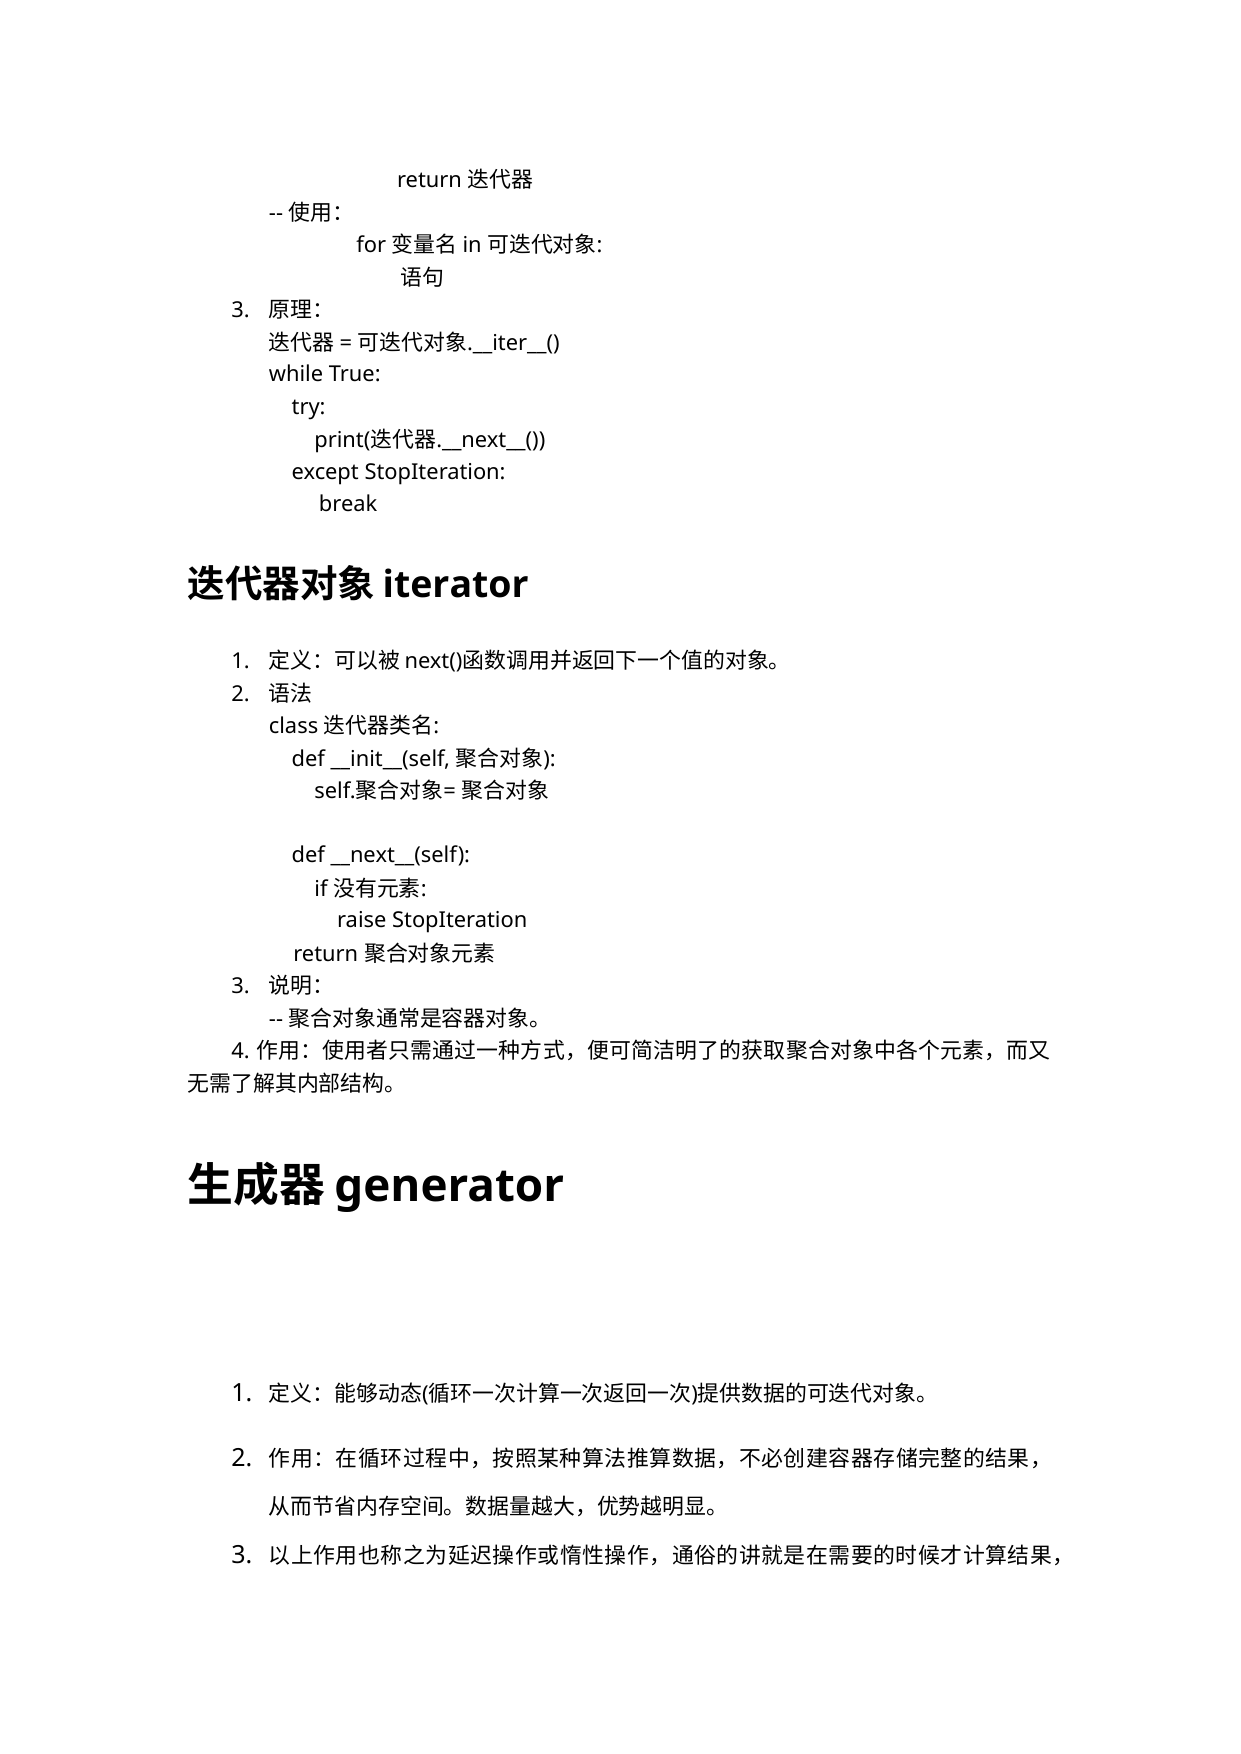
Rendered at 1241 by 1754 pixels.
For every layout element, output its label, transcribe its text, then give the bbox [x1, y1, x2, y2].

list -- 聚合对象通常是容器对象。 [269, 1000, 1053, 1033]
list if 没有元素: [225, 870, 1053, 903]
subtitle 生成器generator [187, 1133, 1053, 1231]
list raise StopIteration [225, 903, 1053, 935]
list self.聚合对象= 聚合对象 [225, 773, 1053, 805]
list while True: [225, 357, 1053, 389]
subtitle 迭代器对象iterator [187, 549, 1053, 614]
list 以上作用也称之为延迟操作或惰性操作，通俗的讲就是在需要的时候才计算结果，而不是一次构建出所有结果。 [231, 1521, 1053, 1586]
list except StopIteration: [225, 454, 1053, 487]
list def __next__(self): [225, 838, 1053, 870]
list break [225, 487, 1053, 519]
list def __init__(self, 聚合对象): [225, 740, 1053, 773]
text 4. 作用：使用者只需通过一种方式，便可简洁明了的获取聚合对象中各个元素，而又无需了解其内部结构。 [187, 1033, 1053, 1098]
list class 迭代器类名: [225, 708, 1053, 740]
list 原理： [231, 292, 1053, 324]
list 作用：在循环过程中，按照某种算法推算数据，不必创建容器存储完整的结果，从而节省内存空间。数据量越大，优势越明显。 [231, 1424, 1053, 1521]
list 说明： [231, 968, 1053, 1000]
list 语句 [356, 259, 1053, 292]
text 迭代器 = 可迭代对象.__iter__() [225, 324, 1053, 357]
list 定义：可以被next()函数调用并返回下一个值的对象。 [231, 643, 1053, 675]
list -- 使用： [269, 194, 1053, 227]
list try: [225, 389, 1053, 422]
text return 迭代器 [362, 162, 1053, 194]
list 语法 [231, 675, 1053, 708]
list 定义：能够动态(循环一次计算一次返回一次)提供数据的可迭代对象。 [231, 1359, 1053, 1424]
list return 聚合对象元素 [225, 935, 1053, 968]
list print(迭代器.__next__()) [225, 422, 1053, 454]
text for 变量名 in 可迭代对象: [312, 227, 1053, 259]
